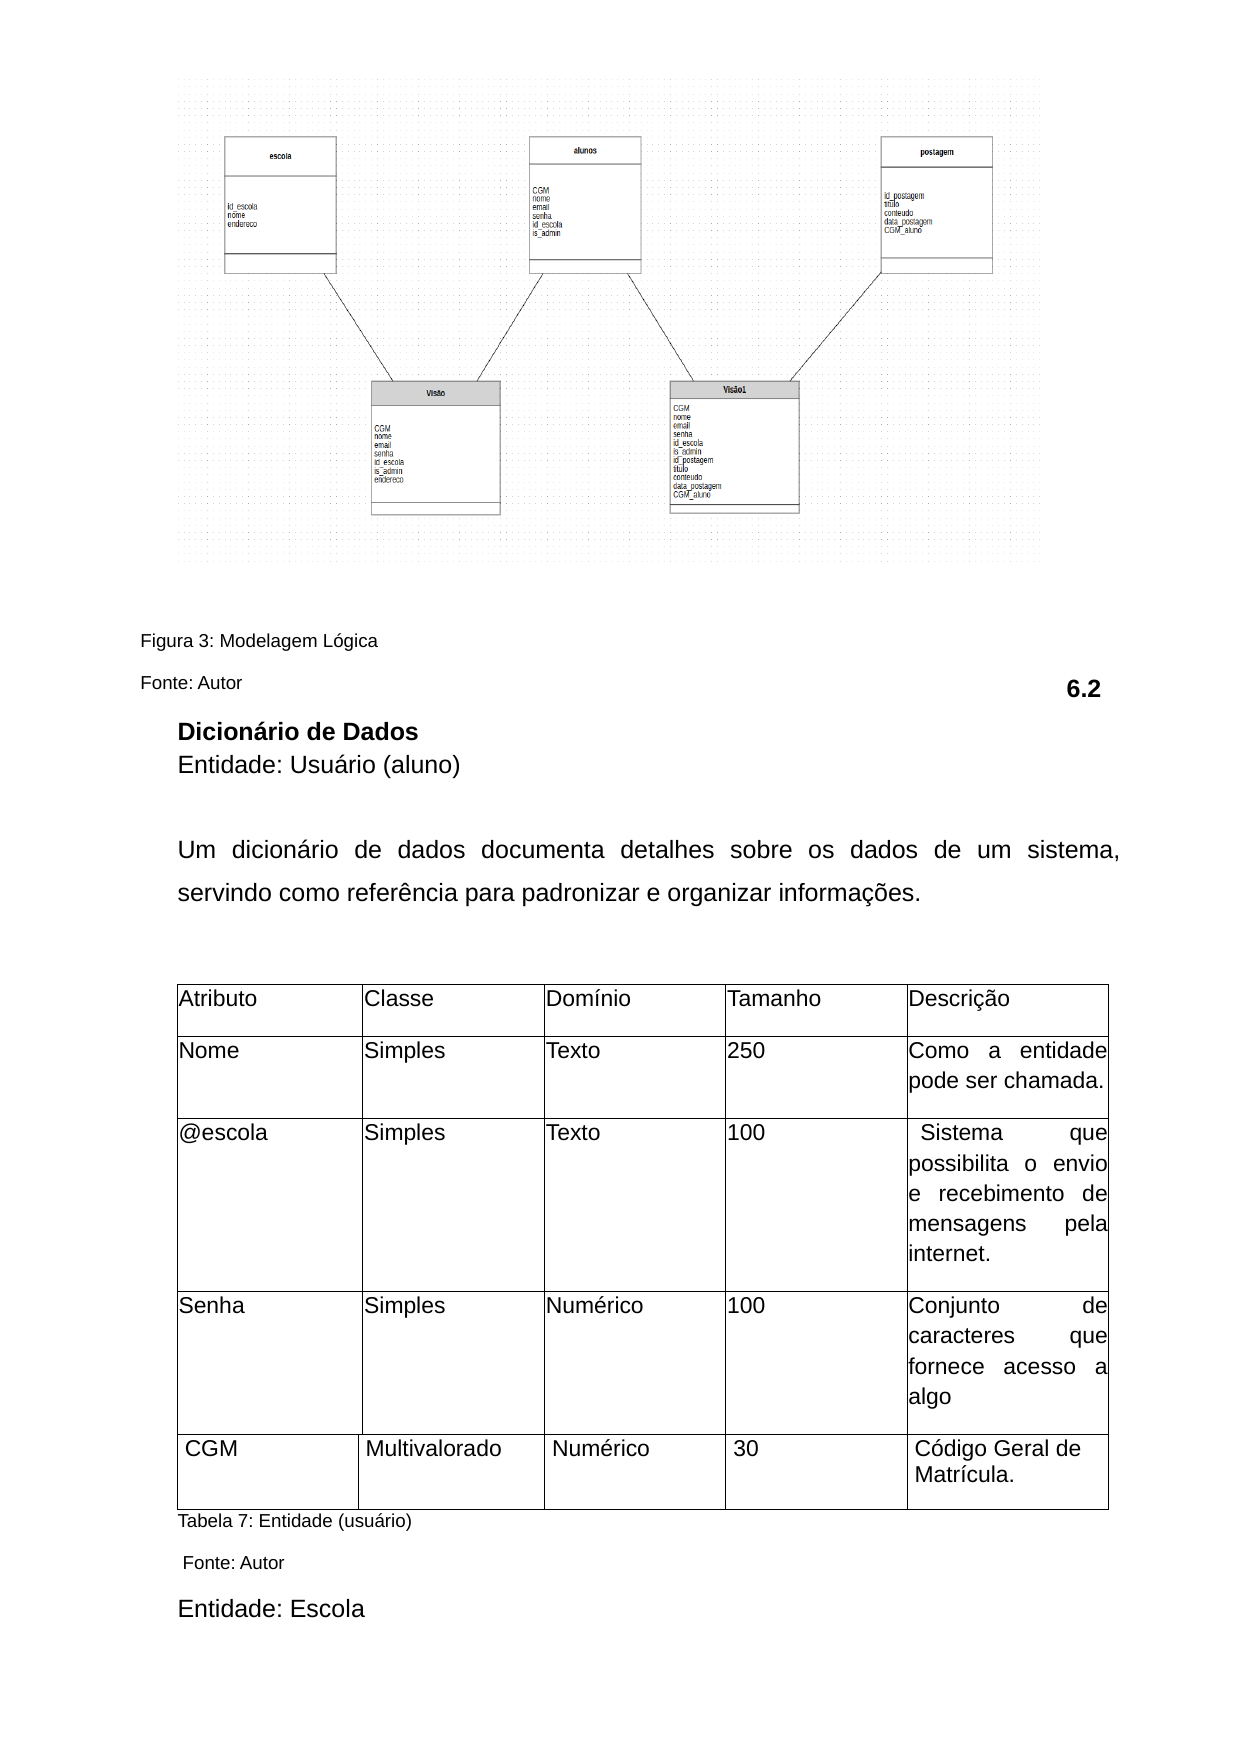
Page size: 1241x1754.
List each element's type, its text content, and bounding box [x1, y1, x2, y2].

table_cell Como a entidade pode ser chamada. [908, 1037, 1108, 1118]
table_header Domínio [545, 985, 725, 1036]
table_cell Numérico [545, 1292, 725, 1434]
table_cell Nome [178, 1037, 362, 1118]
table_header Classe [363, 985, 544, 1036]
text Entidade: Usuário (aluno) [177, 750, 1122, 779]
subtitle 6.2 Dicionário de Dados [177, 673, 1122, 746]
table_cell 100 [726, 1119, 907, 1291]
table_cell Sistema que possibilita o envio e recebimento de mensagens pela internet. [908, 1119, 1108, 1291]
table_cell Senha [178, 1292, 362, 1434]
text Tabela 7: Entidade (usuário) [177, 1509, 1122, 1531]
subtitle Um dicionário de dados documenta detalhes sobre os dados de um sistema, servindo como referência para padronizar e organizar informações. [177, 835, 1122, 907]
table_cell 100 [726, 1292, 907, 1434]
text Figura 3: Modelagem Lógica [140, 630, 1066, 651]
text Fonte: Autor [140, 672, 1066, 694]
table_cell Texto [545, 1037, 725, 1118]
table_cell Simples [363, 1292, 544, 1434]
table_cell Simples [363, 1037, 544, 1118]
table_cell Conjunto de caracteres que fornece acesso a algo [908, 1292, 1108, 1434]
table_cell Simples [363, 1119, 544, 1291]
table_cell Numérico [545, 1435, 725, 1508]
table_cell @escola [178, 1119, 362, 1291]
table_header Tamanho [726, 985, 907, 1036]
table_cell CGM [178, 1435, 358, 1508]
table_cell Multivalorado [359, 1435, 544, 1508]
table_cell Texto [545, 1119, 725, 1291]
text Fonte: Autor [177, 1552, 1122, 1573]
table_cell Código Geral de Matrícula. [908, 1435, 1108, 1508]
table_header Atributo [178, 985, 362, 1036]
table_header Descrição [908, 985, 1108, 1036]
table_cell 250 [726, 1037, 907, 1118]
table_cell 30 [726, 1435, 907, 1508]
text Entidade: Escola [177, 1594, 1122, 1623]
